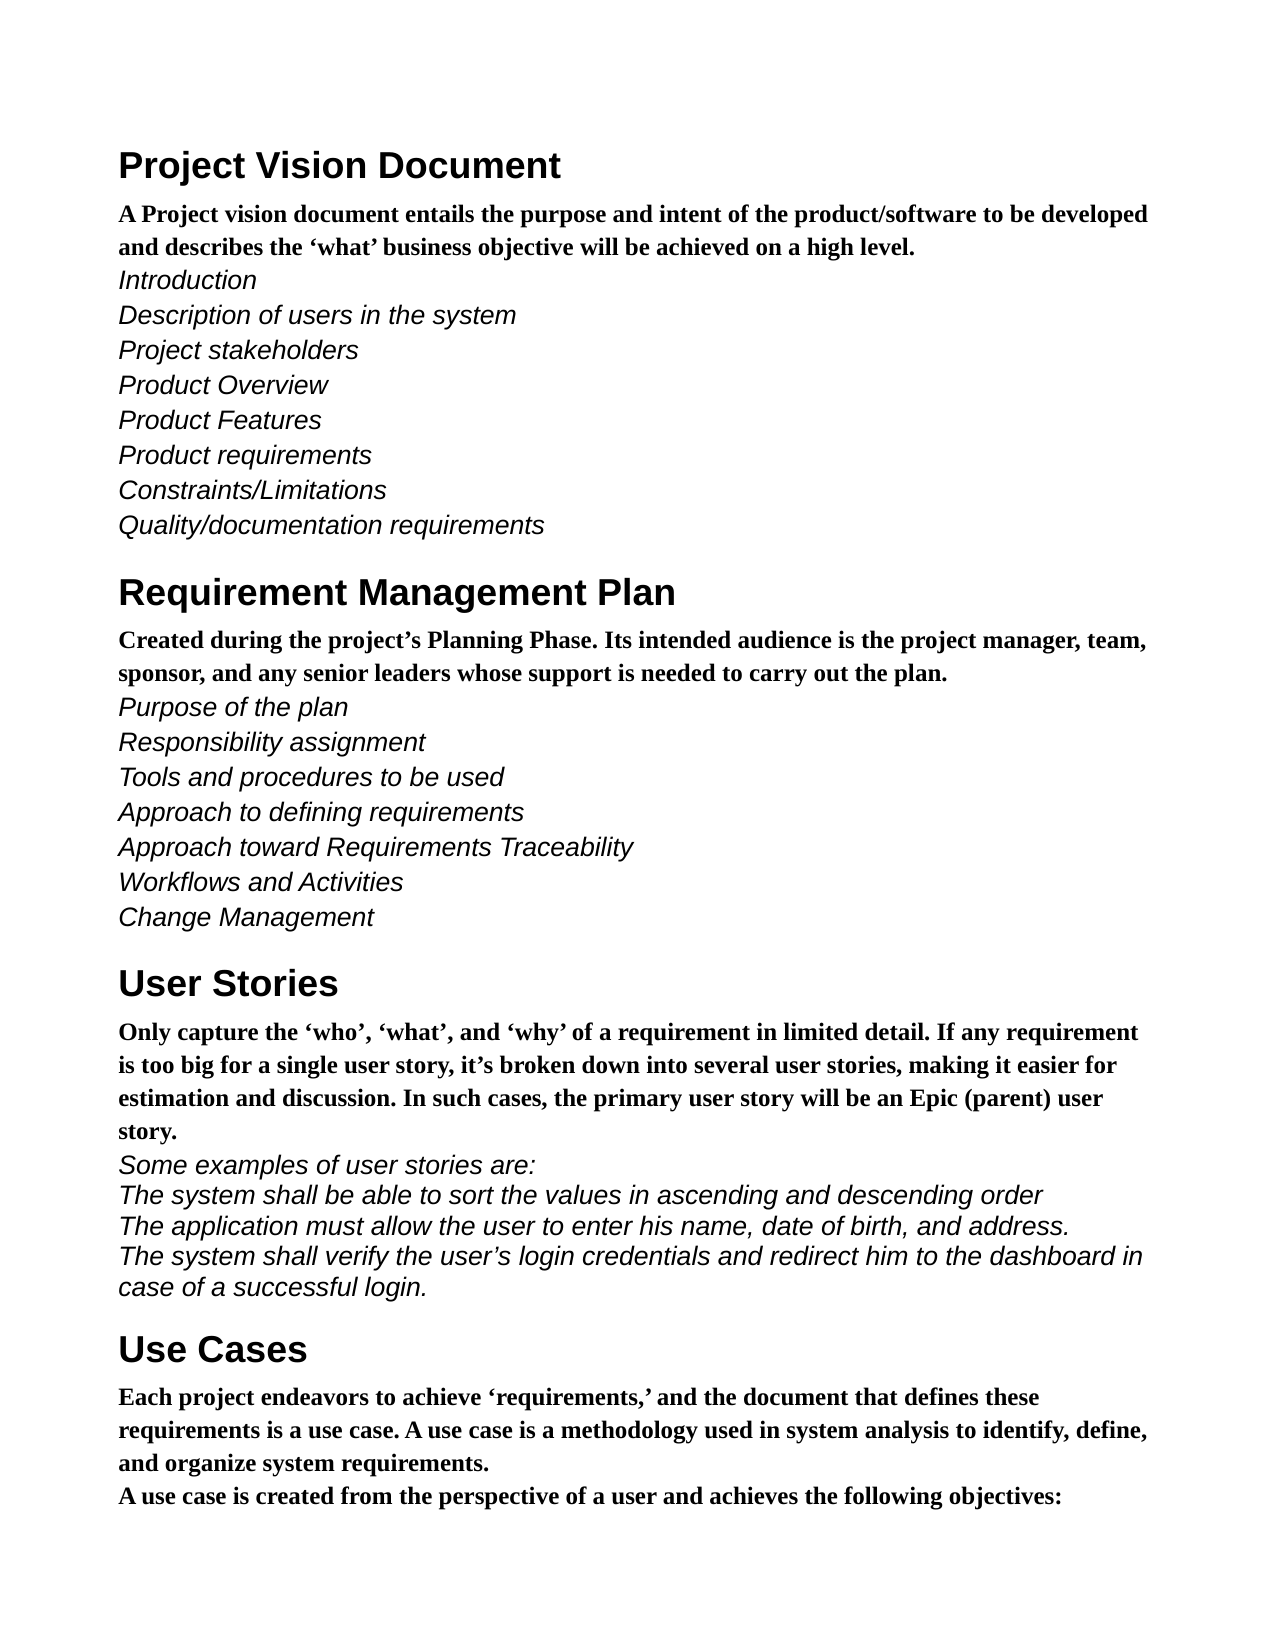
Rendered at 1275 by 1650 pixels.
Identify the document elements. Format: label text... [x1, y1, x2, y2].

text Introduction Description of users in the system Project stakeholders Product Overview Product Features Product requirements Constraints/Limitations Quality/documentation requirements [118, 265, 1157, 540]
text Approach toward Requirements Traceability [118, 831, 1157, 862]
text A Project vision document entails the purpose and intent of the product/software to be developed and describes the ‘what’ business objective will be achieved on a high level. [118, 199, 1157, 261]
subtitle The system shall verify the user’s login credentials and redirect him to the dashboard in case of a successful login. [118, 1241, 1157, 1302]
subtitle Some examples of user stories are: [118, 1149, 1157, 1180]
text Responsibility assignment [118, 726, 1157, 757]
text Workflows and Activities [118, 866, 1157, 897]
subtitle User Stories [118, 961, 1157, 1004]
text Only capture the ‘who’, ‘what’, and ‘why’ of a requirement in limited detail. If any requirement is too big for a single user story, it’s broken down into several user stories, making it easier for estimation and discussion. In such cases, the primary user story will be an Epic (parent) user story. [118, 1017, 1157, 1145]
text Change Management [118, 901, 1157, 932]
text A use case is created from the perspective of a user and achieves the following objectives: [118, 1481, 1157, 1510]
subtitle Project Vision Document [118, 143, 1157, 186]
subtitle The application must allow the user to enter his name, date of birth, and address. [118, 1210, 1157, 1241]
subtitle Use Cases [118, 1327, 1157, 1370]
text Tools and procedures to be used [118, 761, 1157, 792]
subtitle Requirement Management Plan [118, 570, 1157, 613]
text Approach to defining requirements [118, 796, 1157, 827]
text Purpose of the plan [118, 691, 1157, 722]
text Each project endeavors to achieve ‘requirements,’ and the document that defines these requirements is a use case. A use case is a methodology used in system analysis to identify, define, and organize system requirements. [118, 1382, 1157, 1477]
text Created during the project’s Planning Phase. Its intended audience is the project manager, team, sponsor, and any senior leaders whose support is needed to carry out the plan. [118, 625, 1157, 687]
subtitle The system shall be able to sort the values in ascending and descending order [118, 1180, 1157, 1210]
